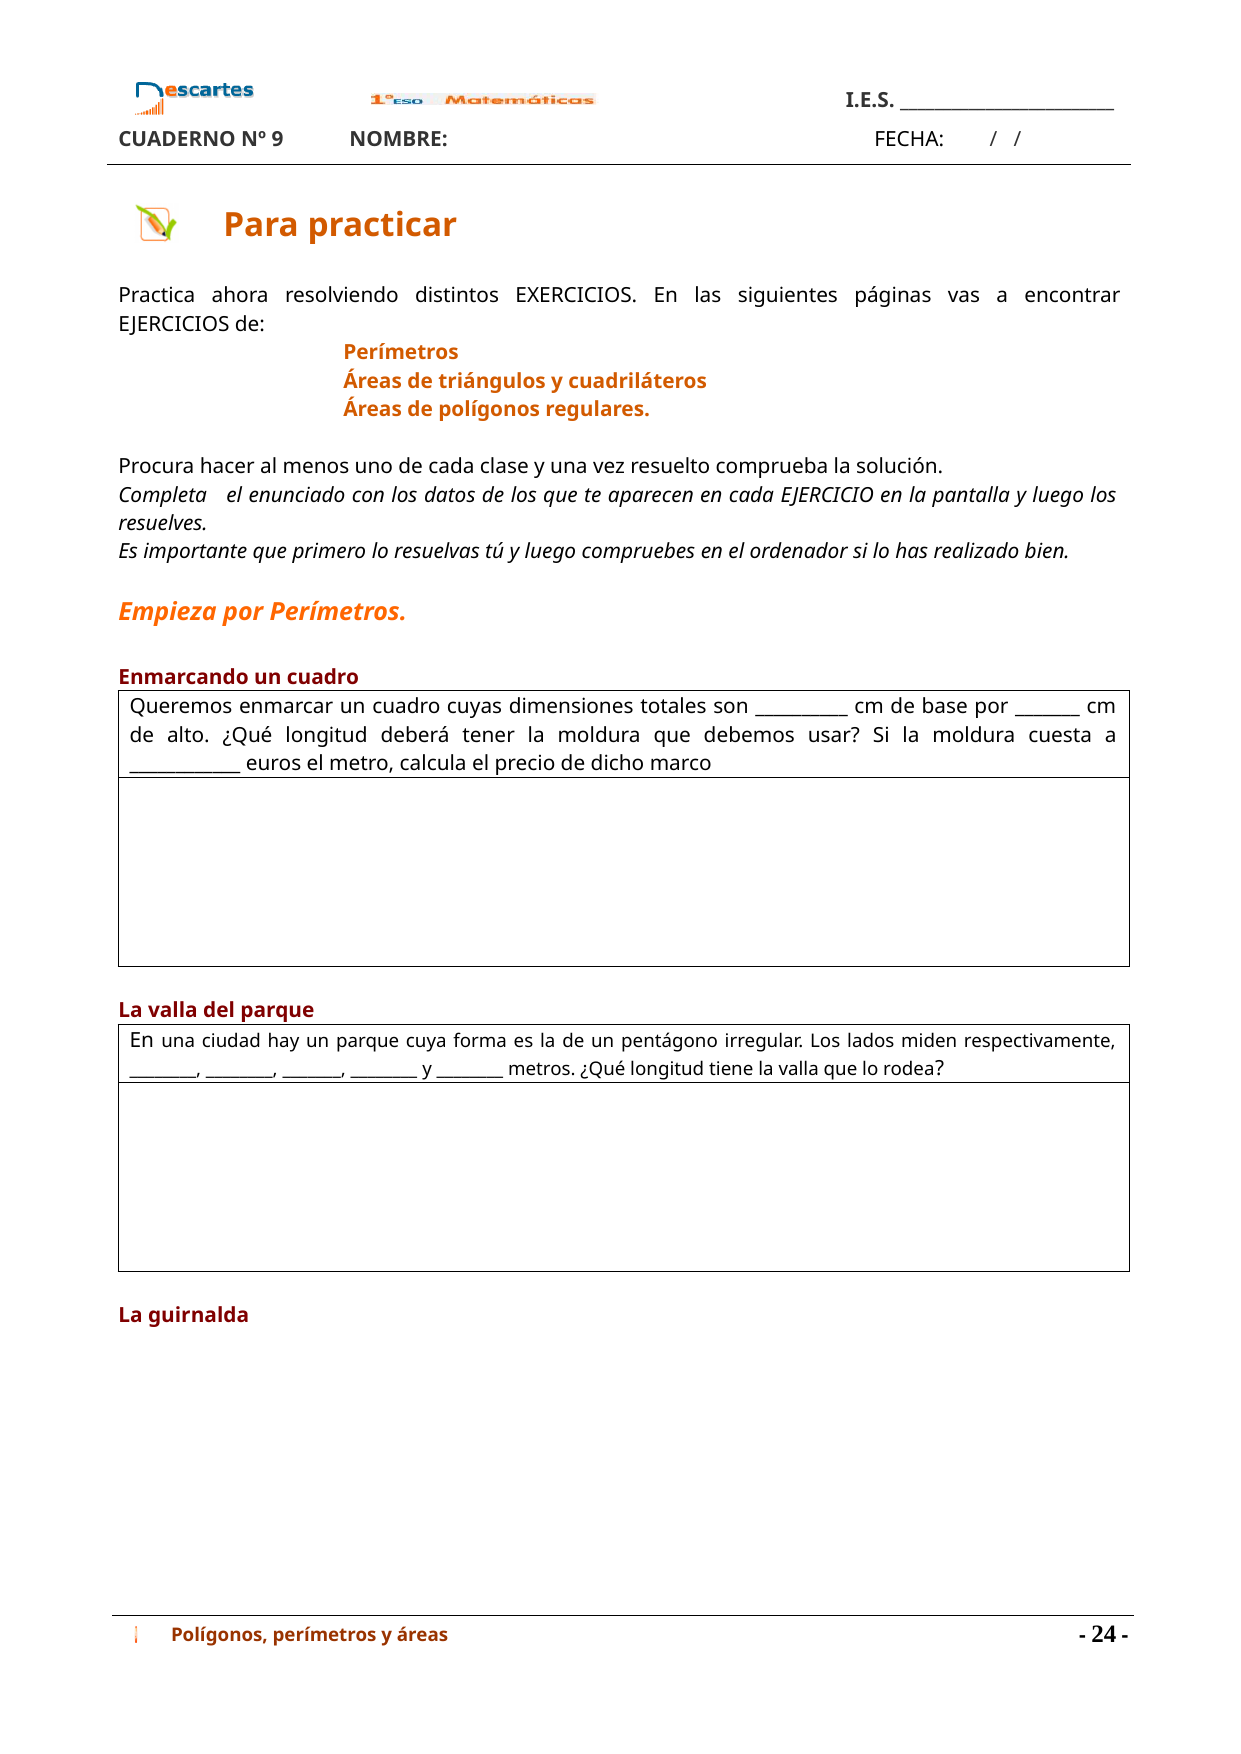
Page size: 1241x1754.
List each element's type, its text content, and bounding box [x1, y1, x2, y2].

text Áreas de triángulos y cuadriláteros [268, 366, 1122, 394]
table_header En una ciudad hay un parque cuya forma es la de un pentágono irregular. Los lados miden respectivamente, ________, ________, _______, ________ y ________ metros. ¿Qué longitud tiene la valla que lo rodea? [119, 1025, 1129, 1082]
text Empieza por Perímetros. [118, 594, 1122, 628]
text Perímetros [268, 337, 1122, 366]
text La valla del parque [118, 996, 1122, 1024]
table_cell [1125, 194, 1133, 252]
text Áreas de polígonos regulares. [268, 394, 1122, 423]
text Practica ahora resolviendo distintos EXERCICIOS. En las siguientes páginas vas a encontrar EJERCICIOS de: [118, 280, 1122, 337]
table_cell [107, 194, 212, 252]
text Enmarcando un cuadro [118, 662, 1122, 690]
table_cell [119, 778, 1129, 966]
text Procura hacer al menos uno de cada clase y una vez resuelto comprueba la solución. [118, 451, 1122, 480]
text Completa el enunciado con los datos de los que te aparecen en cada EJERCICIO en la pantalla y luego los resuelves. [118, 480, 1122, 537]
picture [134, 82, 257, 115]
table_cell [119, 1083, 1129, 1271]
table_cell Para practicar [212, 194, 1125, 252]
picture [134, 203, 179, 243]
picture [371, 93, 599, 105]
text La guirnalda [118, 1301, 1122, 1329]
picture [134, 1625, 138, 1643]
text Es importante que primero lo resuelvas tú y luego compruebes en el ordenador si lo has realizado bien. [118, 537, 1122, 565]
table_header Queremos enmarcar un cuadro cuyas dimensiones totales son __________ cm de base por _______ cm de alto. ¿Qué longitud deberá tener la moldura que debemos usar? Si la moldura cuesta a ____________ euros el metro, calcula el precio de dicho marco [119, 691, 1129, 777]
